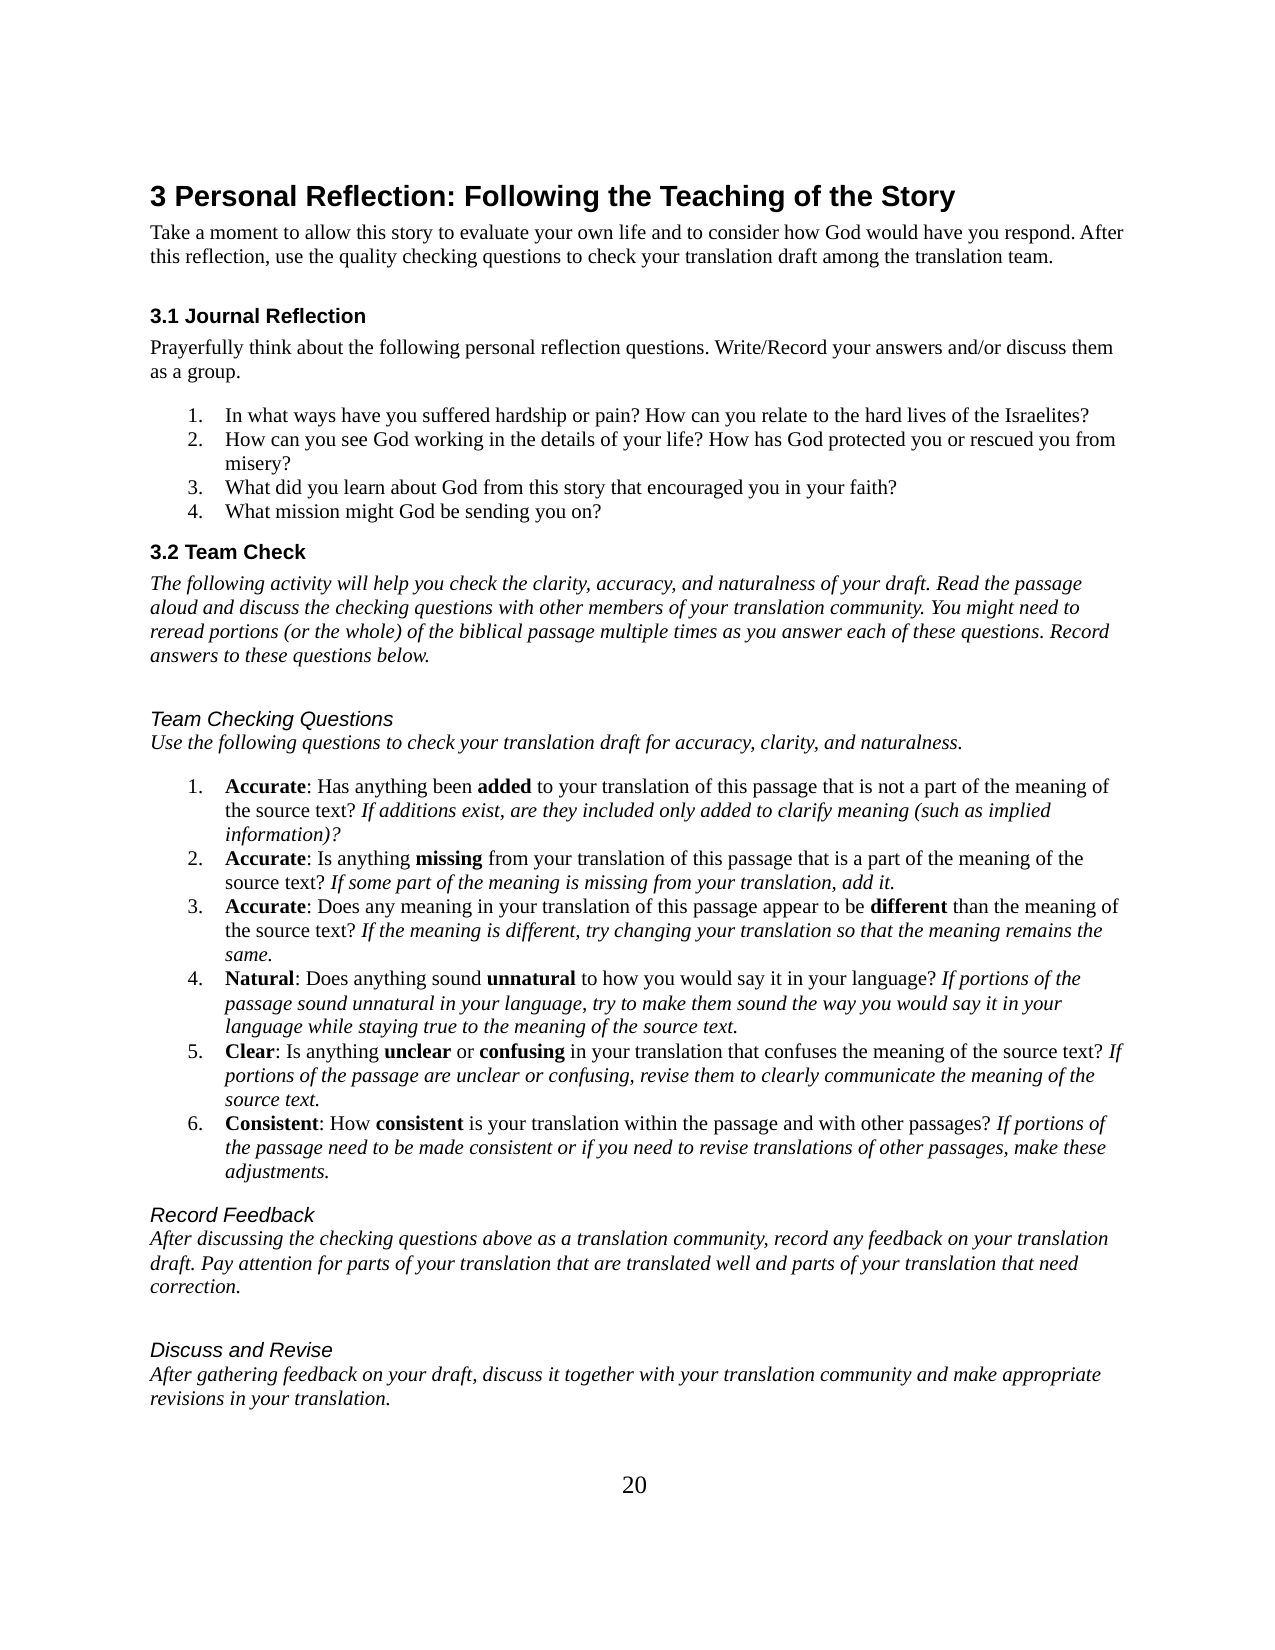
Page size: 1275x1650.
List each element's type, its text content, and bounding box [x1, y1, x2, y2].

subtitle 3 Personal Reflection: Following the Teaching of the Story [150, 179, 1125, 212]
text After discussing the checking questions above as a translation community, record any feedback on your translation draft. Pay attention for parts of your translation that are translated well and parts of your translation that need correction. [150, 1226, 1125, 1298]
subtitle Discuss and Revise [150, 1337, 1125, 1361]
list Natural: Does anything sound unnatural to how you would say it in your language? If portions of the passage sound unnatural in your language, try to make them sound the way you would say it in your language while staying true to the meaning of the source text. [187, 966, 1125, 1038]
list Accurate: Is anything missing from your translation of this passage that is a part of the meaning of the source text? If some part of the meaning is missing from your translation, add it. [187, 846, 1125, 894]
text Prayerfully think about the following personal reflection questions. Write/Record your answers and/or discuss them as a group. [150, 335, 1125, 383]
list In what ways have you suffered hardship or pain? How can you relate to the hard lives of the Israelites? [187, 403, 1125, 427]
list Accurate: Has anything been added to your translation of this passage that is not a part of the meaning of the source text? If additions exist, are they included only added to clarify meaning (such as implied information)? [187, 774, 1125, 846]
subtitle 3.2 Team Check [150, 540, 1125, 564]
text The following activity will help you check the clarity, accuracy, and naturalness of your draft. Read the passage aloud and discuss the checking questions with other members of your translation community. You might need to reread portions (or the whole) of the biblical passage multiple times as you answer each of these questions. Record answers to these questions below. [150, 571, 1125, 667]
list How can you see God working in the details of your life? How has God protected you or rescued you from misery? [187, 427, 1125, 475]
text Take a moment to allow this story to evaluate your own life and to consider how God would have you respond. After this reflection, use the quality checking questions to check your translation draft among the translation team. [150, 220, 1125, 268]
list What mission might God be sending you on? [187, 499, 1125, 523]
subtitle 3.1 Journal Reflection [150, 304, 1125, 328]
subtitle Team Checking Questions [150, 706, 1125, 730]
text After gathering feedback on your draft, discuss it together with your translation community and make appropriate revisions in your translation. [150, 1361, 1125, 1409]
list Accurate: Does any meaning in your translation of this passage appear to be different than the meaning of the source text? If the meaning is different, try changing your translation so that the meaning remains the same. [187, 894, 1125, 966]
subtitle Record Feedback [150, 1202, 1125, 1226]
list Consistent: How consistent is your translation within the passage and with other passages? If portions of the passage need to be made consistent or if you need to revise translations of other passages, make these adjustments. [187, 1111, 1125, 1183]
text Use the following questions to check your translation draft for accuracy, clarity, and naturalness. [150, 730, 1125, 754]
list Clear: Is anything unclear or confusing in your translation that confuses the meaning of the source text? If portions of the passage are unclear or confusing, revise them to clearly communicate the meaning of the source text. [187, 1038, 1125, 1111]
list What did you learn about God from this story that encouraged you in your faith? [187, 475, 1125, 499]
